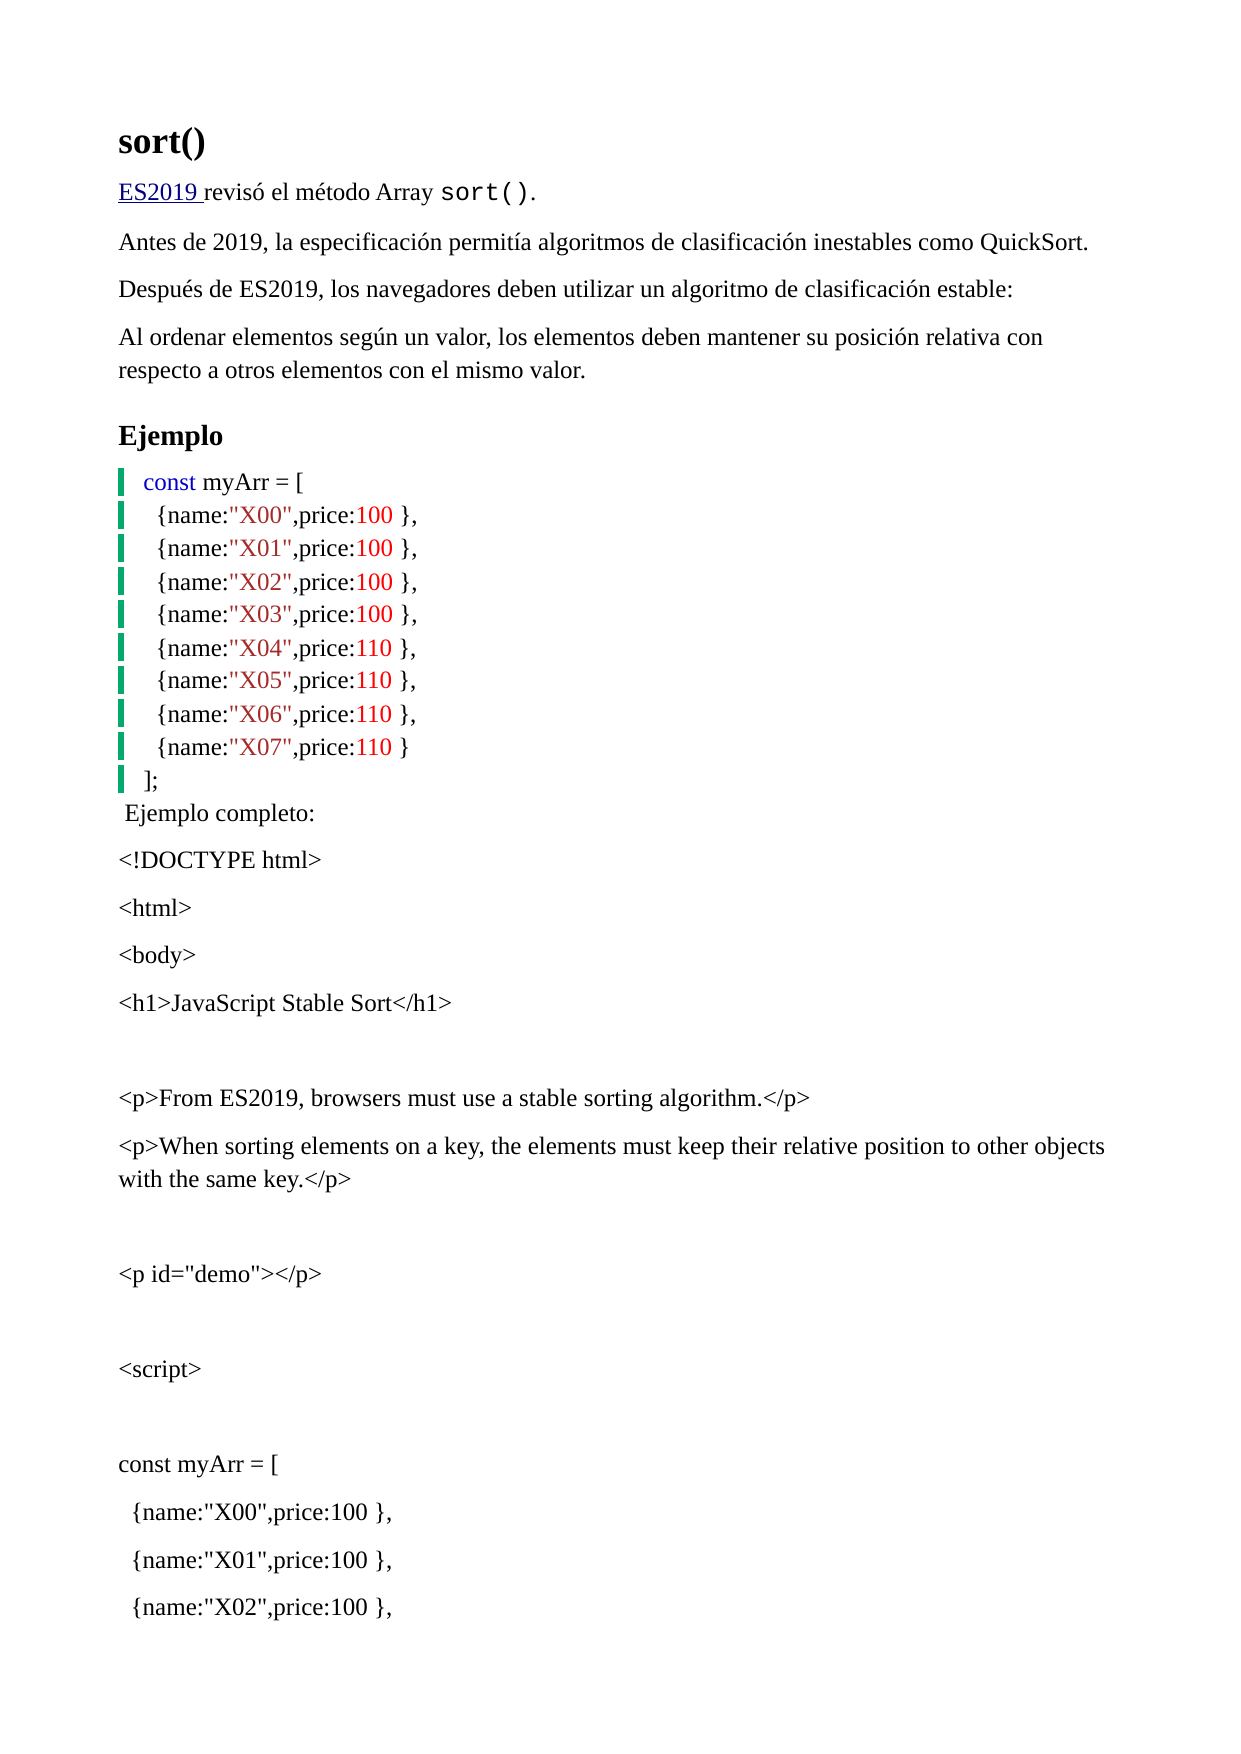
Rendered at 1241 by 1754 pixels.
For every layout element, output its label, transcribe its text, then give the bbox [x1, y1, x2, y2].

subtitle Ejemplo [118, 418, 1122, 452]
text Antes de 2019, la especificación permitía algoritmos de clasificación inestables como QuickSort. [118, 227, 1122, 256]
text Al ordenar elementos según un valor, los elementos deben mantener su posición relativa con respecto a otros elementos con el mismo valor. [118, 322, 1122, 384]
text {name:"X01",price:100 }, [118, 1545, 1122, 1573]
text <body> [118, 941, 1122, 969]
text <!DOCTYPE html> [118, 845, 1122, 874]
text ES2019 revisó el método Array sort(). [118, 177, 1122, 208]
text <p id="demo"></p> [118, 1259, 1122, 1288]
text Ejemplo completo: [118, 798, 1122, 826]
text <p>From ES2019, browsers must use a stable sorting algorithm.</p> [118, 1083, 1122, 1112]
text <h1>JavaScript Stable Sort</h1> [118, 988, 1122, 1017]
text {name:"X00",price:100 }, [118, 1497, 1122, 1526]
text const myArr = [ [118, 1449, 1122, 1478]
text Después de ES2019, los navegadores deben utilizar un algoritmo de clasificación estable: [118, 274, 1122, 303]
text <script> [118, 1354, 1122, 1383]
text {name:"X02",price:100 }, [118, 1592, 1122, 1621]
text <p>When sorting elements on a key, the elements must keep their relative position to other objects with the same key.</p> [118, 1131, 1122, 1193]
text const myArr = [ {name:"X00",price:100 }, {name:"X01",price:100 }, {name:"X02",price:100 }, {name:"X03",price:100 }, {name:"X04",price:110 }, {name:"X05",price:110 }, {name:"X06",price:110 }, {name:"X07",price:110 } ]; [118, 467, 1122, 793]
text <html> [118, 893, 1122, 922]
subtitle sort() [118, 118, 1122, 161]
